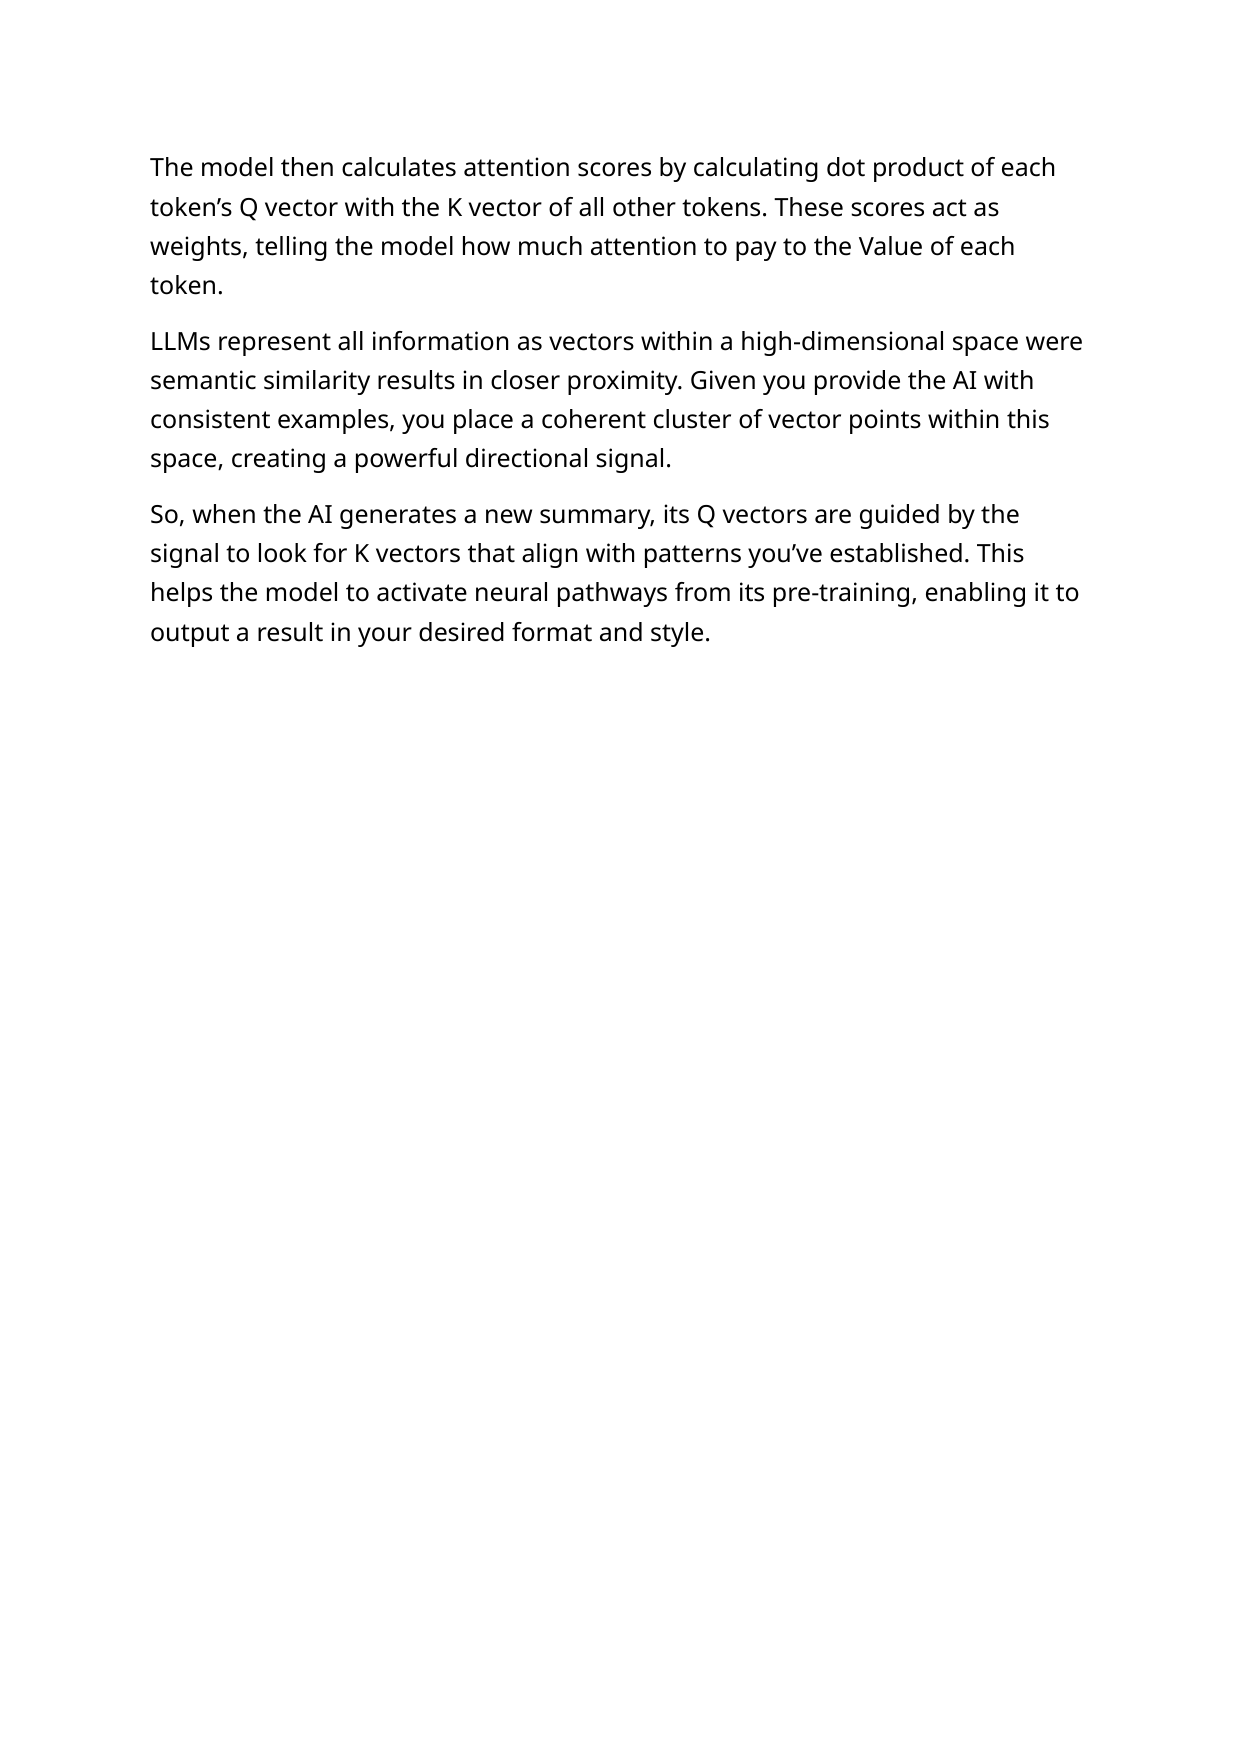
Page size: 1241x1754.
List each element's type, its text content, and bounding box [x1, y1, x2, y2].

text The model then calculates attention scores by calculating dot product of each token’s Q vector with the K vector of all other tokens. These scores act as weights, telling the model how much attention to pay to the Value of each token. [150, 150, 1090, 302]
text So, when the AI generates a new summary, its Q vectors are guided by the signal to look for K vectors that align with patterns you’ve established. This helps the model to activate neural pathways from its pre-training, enabling it to output a result in your desired format and style. [150, 497, 1090, 648]
text LLMs represent all information as vectors within a high-dimensional space were semantic similarity results in closer proximity. Given you provide the AI with consistent examples, you place a coherent cluster of vector points within this space, creating a powerful directional signal. [150, 323, 1090, 475]
